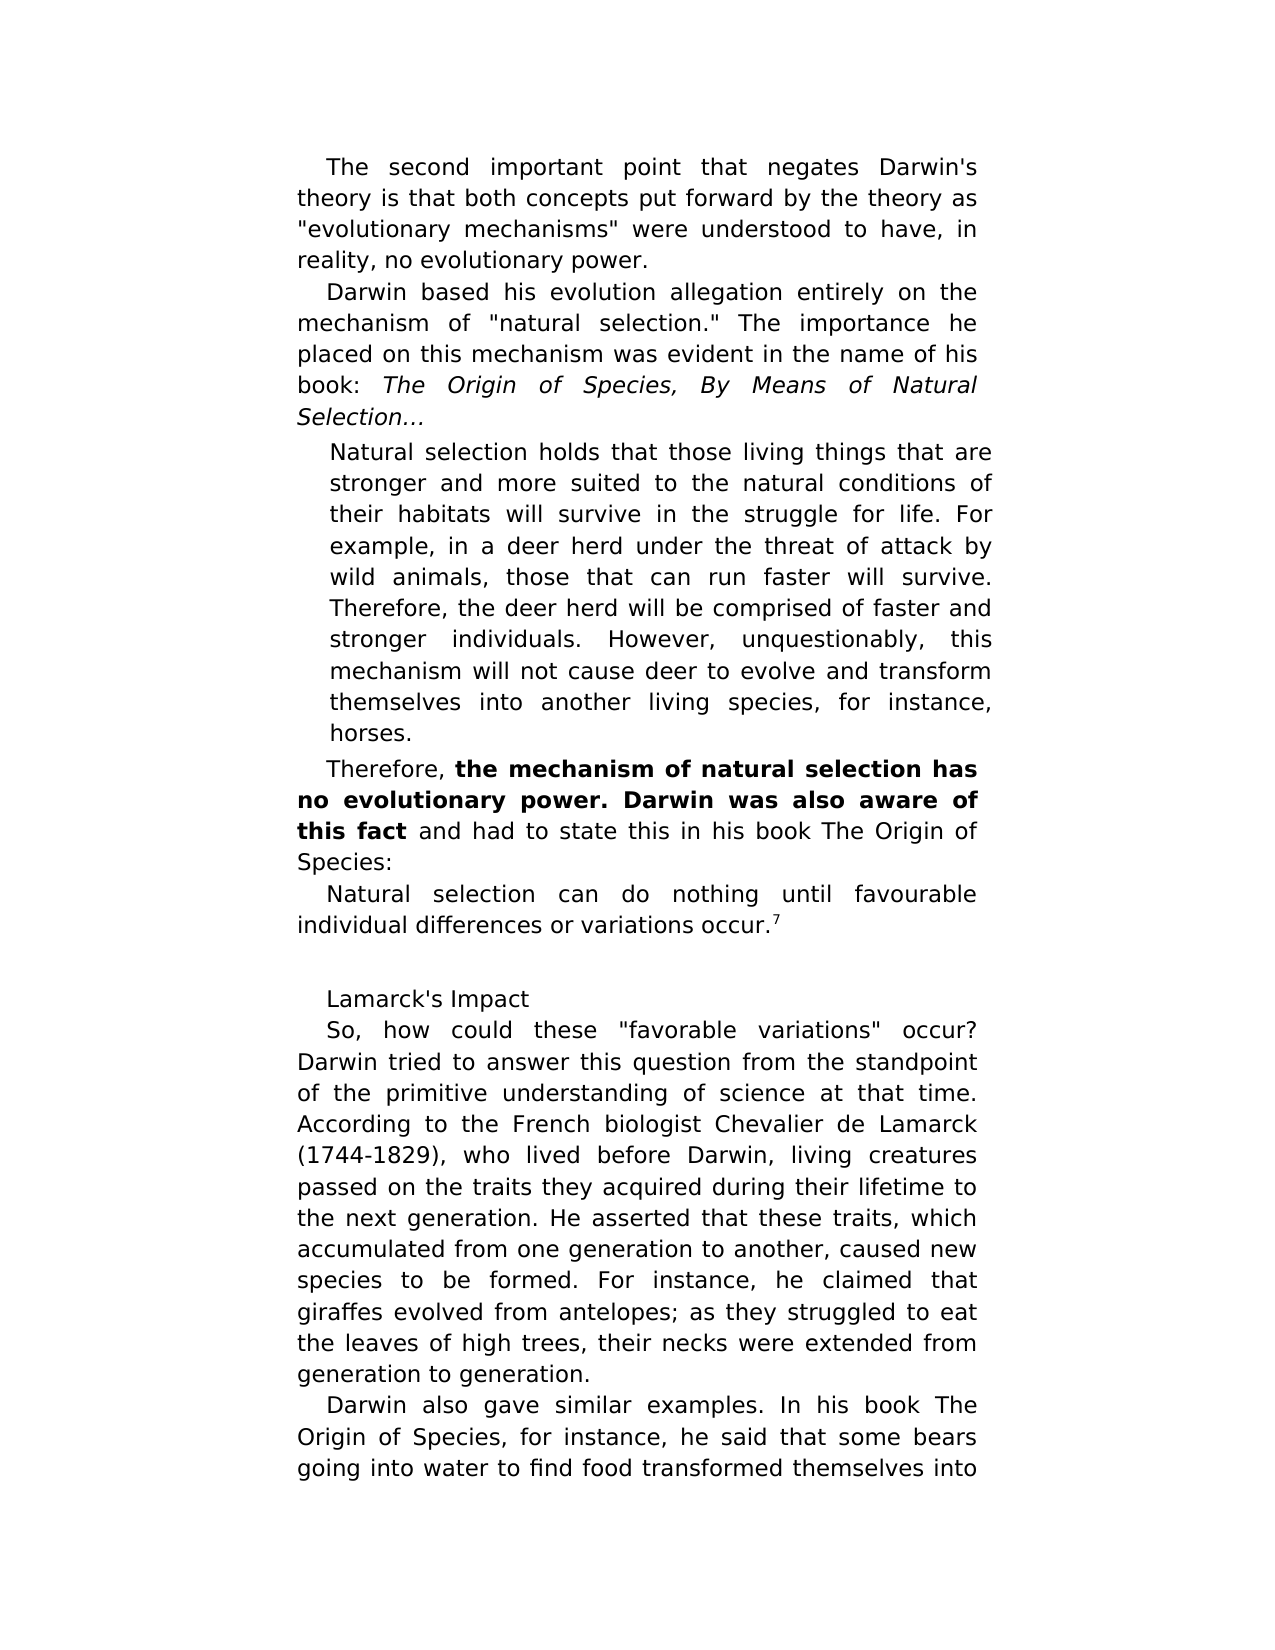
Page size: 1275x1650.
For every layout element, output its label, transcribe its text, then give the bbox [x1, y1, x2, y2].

text The second important point that negates Darwin's theory is that both concepts put forward by the theory as "evolutionary mechanisms" were understood to have, in reality, no evolutionary power. [297, 150, 978, 275]
text Darwin also gave similar examples. In his book The Origin of Species, for instance, he said that some bears going into water to find food transformed themselves into [297, 1389, 978, 1483]
text So, how could these "favorable variations" occur? Darwin tried to answer this question from the standpoint of the primitive understanding of science at that time. According to the French biologist Chevalier de Lamarck (1744-1829), who lived before Darwin, living creatures passed on the traits they acquired during their lifetime to the next generation. He asserted that these traits, which accumulated from one generation to another, caused new species to be formed. For instance, he claimed that giraffes evolved from antelopes; as they struggled to eat the leaves of high trees, their necks were extended from generation to generation. [297, 1014, 978, 1389]
text Natural selection can do nothing until favourable individual differences or variations occur.7 [297, 877, 978, 939]
text Lamarck's Impact [297, 983, 978, 1014]
text Therefore, the mechanism of natural selection has no evolutionary power. Darwin was also aware of this fact and had to state this in his book The Origin of Species: [297, 752, 978, 877]
text Darwin based his evolution allegation entirely on the mechanism of "natural selection." The importance he placed on this mechanism was evident in the name of his book: The Origin of Species, By Means of Natural Selection… [297, 275, 978, 431]
text Natural selection holds that those living things that are stronger and more suited to the natural conditions of their habitats will survive in the struggle for life. For example, in a deer herd under the threat of attack by wild animals, those that can run faster will survive. Therefore, the deer herd will be comprised of faster and stronger individuals. However, unquestionably, this mechanism will not cause deer to evolve and transform themselves into another living species, for instance, horses. [329, 435, 993, 748]
